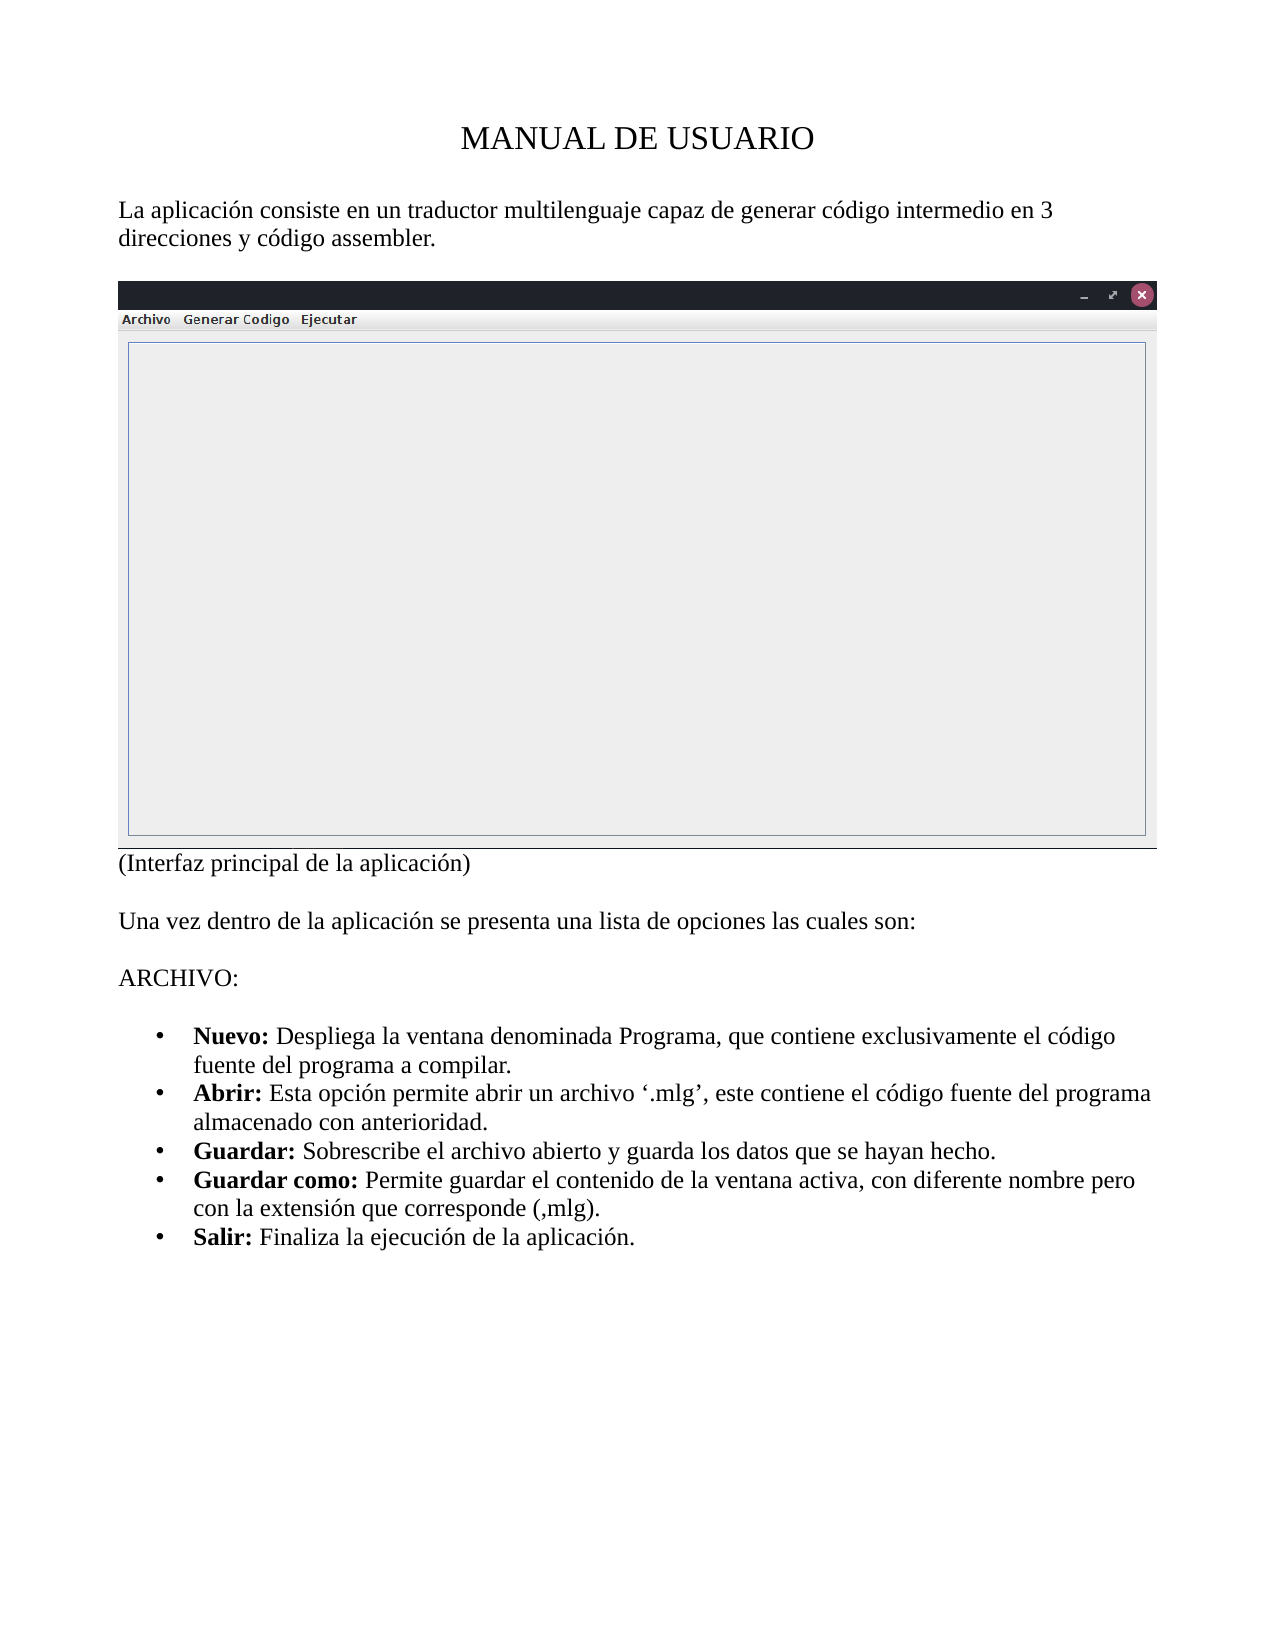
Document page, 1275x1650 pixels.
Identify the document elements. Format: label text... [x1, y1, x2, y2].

text ARCHIVO: [118, 963, 1157, 992]
text Una vez dentro de la aplicación se presenta una lista de opciones las cuales son: [118, 906, 1157, 935]
list Guardar: Sobrescribe el archivo abierto y guarda los datos que se hayan hecho. [156, 1136, 1157, 1165]
list Guardar como: Permite guardar el contenido de la ventana activa, con diferente nombre pero con la extensión que corresponde (,mlg). [156, 1165, 1157, 1222]
picture [118, 281, 1157, 849]
text La aplicación consiste en un traductor multilenguaje capaz de generar código intermedio en 3 direcciones y código assembler. [118, 195, 1157, 252]
list Abrir: Esta opción permite abrir un archivo ‘.mlg’, este contiene el código fuente del programa almacenado con anterioridad. [156, 1078, 1157, 1136]
list Salir: Finaliza la ejecución de la aplicación. [156, 1222, 1157, 1251]
text (Interfaz principal de la aplicación) [118, 849, 1157, 877]
text MANUAL DE USUARIO [118, 118, 1157, 156]
list Nuevo: Despliega la ventana denominada Programa, que contiene exclusivamente el código fuente del programa a compilar. [156, 1021, 1157, 1078]
